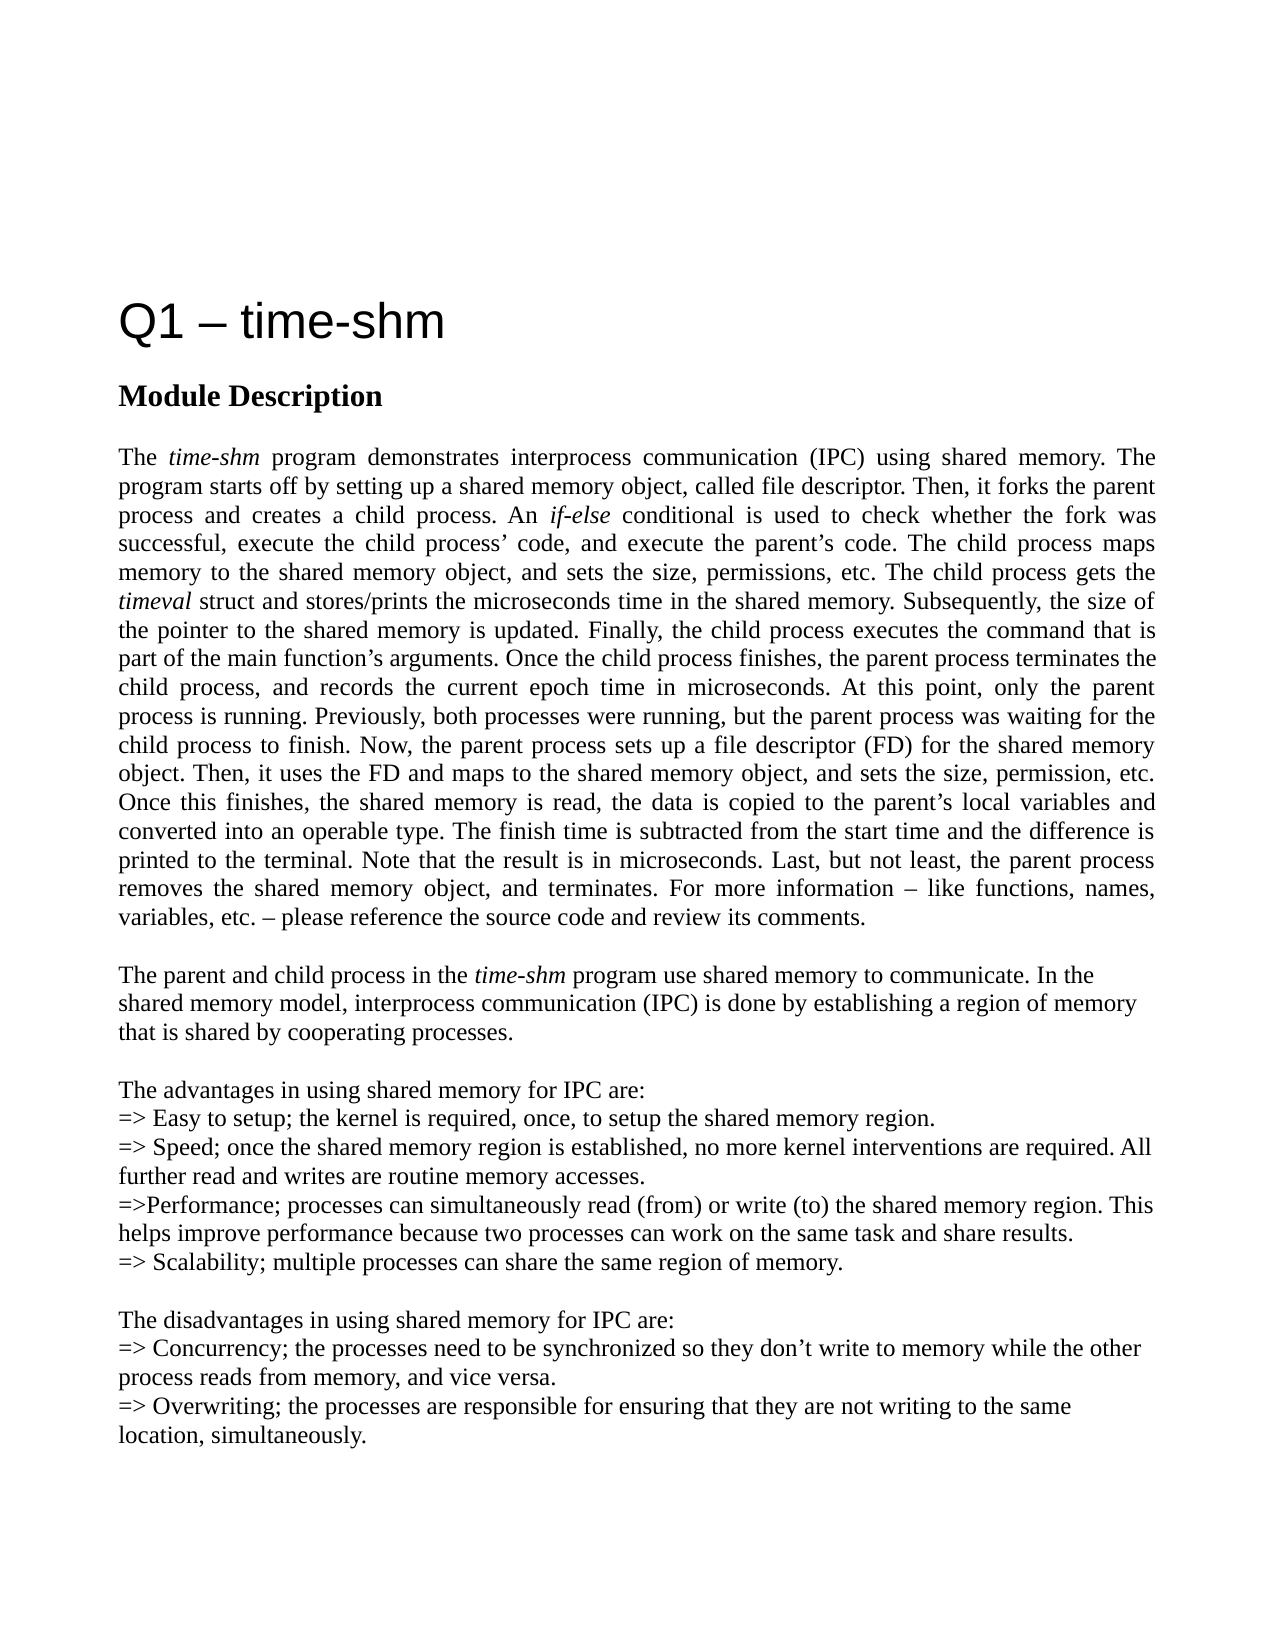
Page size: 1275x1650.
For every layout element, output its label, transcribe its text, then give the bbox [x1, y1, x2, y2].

text => Concurrency; the processes need to be synchronized so they don’t write to memory while the other process reads from memory, and vice versa. [118, 1333, 1157, 1391]
text The time-shm program demonstrates interprocess communication (IPC) using shared memory. The program starts off by setting up a shared memory object, called file descriptor. Then, it forks the parent process and creates a child process. An if-else conditional is used to check whether the fork was successful, execute the child process’ code, and execute the parent’s code. The child process maps memory to the shared memory object, and sets the size, permissions, etc. The child process gets the timeval struct and stores/prints the microseconds time in the shared memory. Subsequently, the size of the pointer to the shared memory is updated. Finally, the child process executes the command that is part of the main function’s arguments. Once the child process finishes, the parent process terminates the child process, and records the current epoch time in microseconds. At this point, only the parent process is running. Previously, both processes were running, but the parent process was waiting for the child process to finish. Now, the parent process sets up a file descriptor (FD) for the shared memory object. Then, it uses the FD and maps to the shared memory object, and sets the size, permission, etc. Once this finishes, the shared memory is read, the data is copied to the parent’s local variables and converted into an operable type. The finish time is subtracted from the start time and the difference is printed to the terminal. Note that the result is in microseconds. Last, but not least, the parent process removes the shared memory object, and terminates. For more information – like functions, names, variables, etc. – please reference the source code and review its comments. [118, 442, 1157, 931]
text The disadvantages in using shared memory for IPC are: [118, 1305, 1157, 1333]
text The parent and child process in the time-shm program use shared memory to communicate. In the shared memory model, interprocess communication (IPC) is done by establishing a region of memory that is shared by cooperating processes. [118, 960, 1157, 1046]
text => Scalability; multiple processes can share the same region of memory. [118, 1247, 1157, 1276]
text Q1 – time-shm [118, 291, 1157, 349]
text => Speed; once the shared memory region is established, no more kernel interventions are required. All further read and writes are routine memory accesses. [118, 1132, 1157, 1190]
text => Easy to setup; the kernel is required, once, to setup the shared memory region. [118, 1103, 1157, 1132]
text =>Performance; processes can simultaneously read (from) or write (to) the shared memory region. This helps improve performance because two processes can work on the same task and share results. [118, 1190, 1157, 1247]
text Module Description [118, 378, 1157, 413]
text => Overwriting; the processes are responsible for ensuring that they are not writing to the same location, simultaneously. [118, 1391, 1157, 1448]
text The advantages in using shared memory for IPC are: [118, 1075, 1157, 1103]
